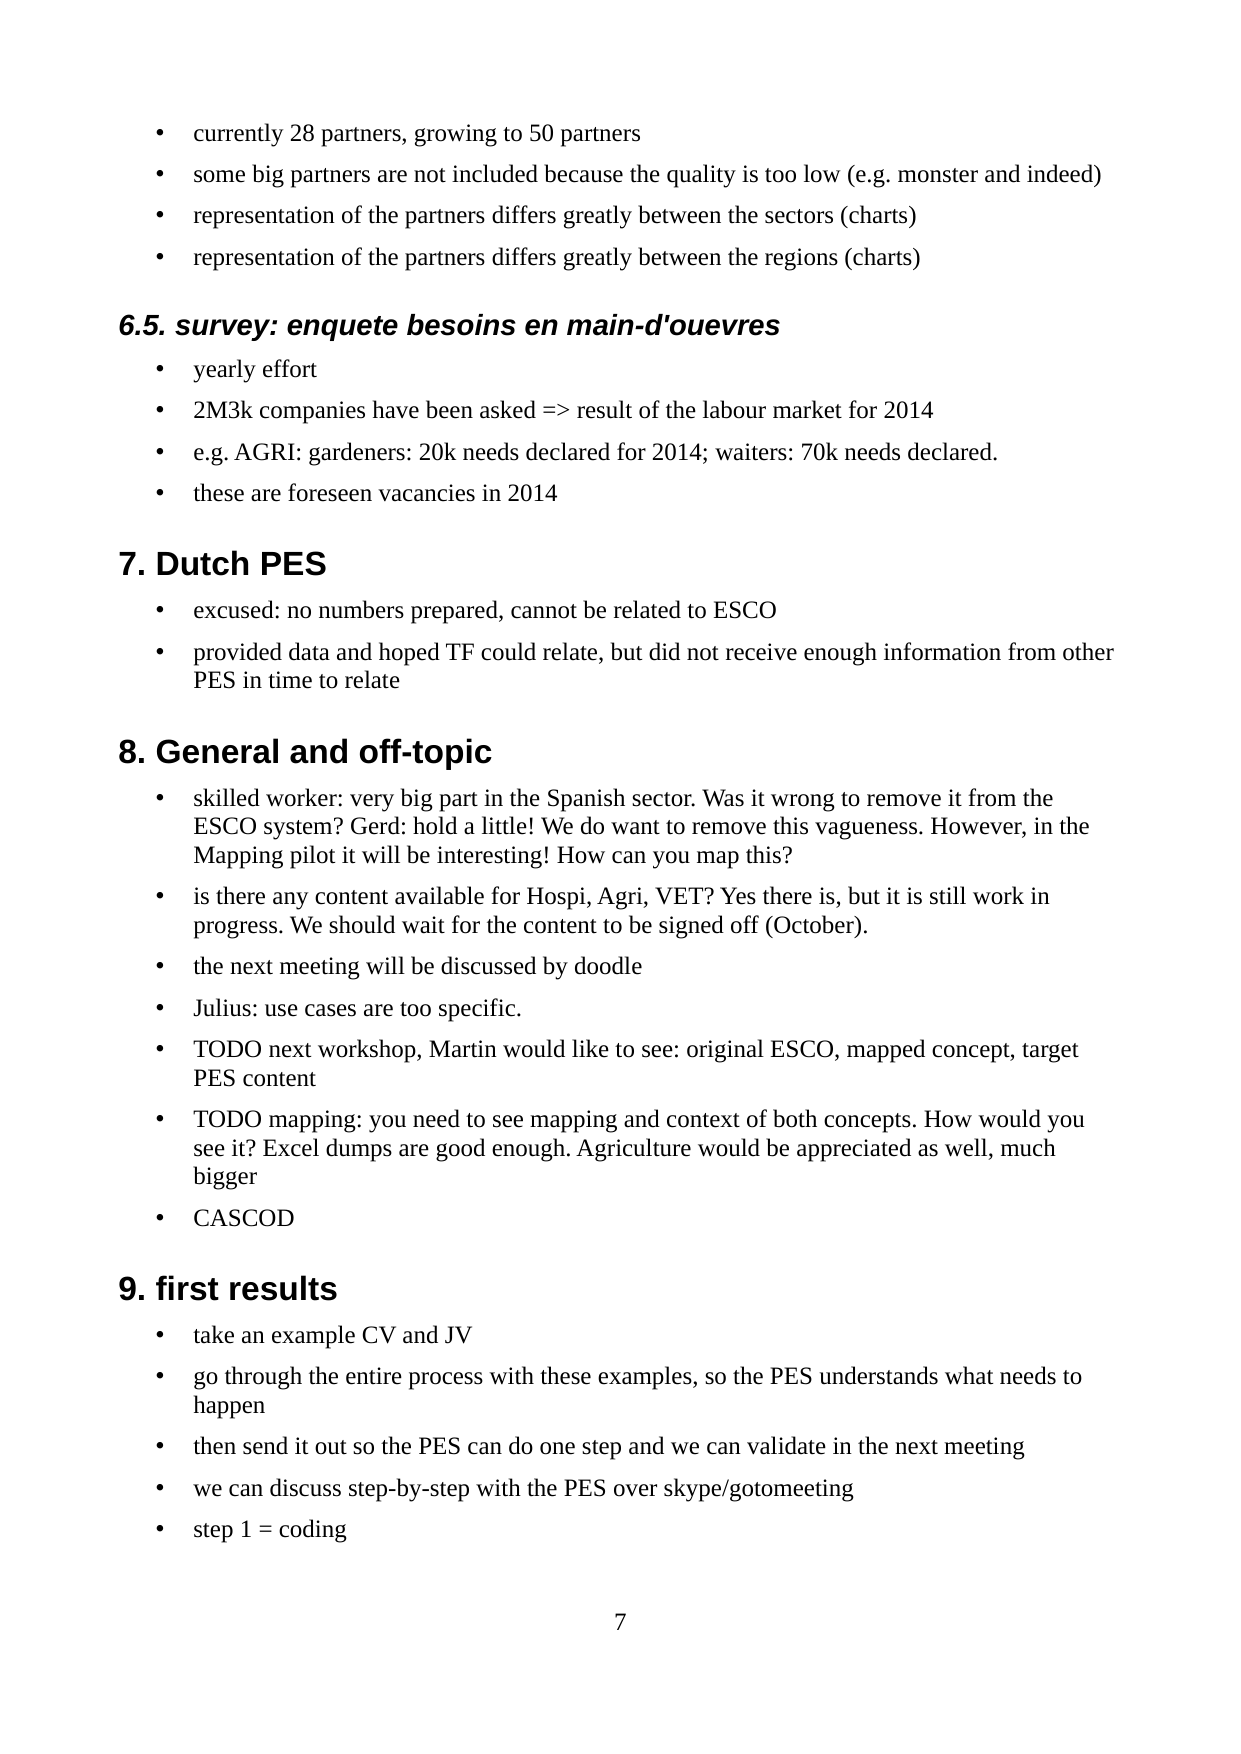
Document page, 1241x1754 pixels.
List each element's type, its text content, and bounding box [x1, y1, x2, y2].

list representation of the partners differs greatly between the regions (charts) [156, 242, 1122, 271]
list then send it out so the PES can do one step and we can validate in the next meeting [156, 1431, 1122, 1460]
list the next meeting will be discussed by doodle [156, 951, 1122, 980]
list e.g. AGRI: gardeners: 20k needs declared for 2014; waiters: 70k needs declared. [156, 437, 1122, 465]
list yearly effort [156, 354, 1122, 383]
subtitle General and off-topic [118, 732, 1122, 770]
subtitle survey: enquete besoins en main-d'ouevres [118, 308, 1122, 342]
subtitle first results [118, 1269, 1122, 1308]
list go through the entire process with these examples, so the PES understands what needs to happen [156, 1361, 1122, 1419]
list currently 28 partners, growing to 50 partners [156, 118, 1122, 147]
list 2M3k companies have been asked => result of the labour market for 2014 [156, 395, 1122, 424]
list step 1 = coding [156, 1514, 1122, 1543]
list we can discuss step-by-step with the PES over skype/gotomeeting [156, 1473, 1122, 1501]
list Julius: use cases are too specific. [156, 993, 1122, 1021]
list provided data and hoped TF could relate, but did not receive enough information from other PES in time to relate [156, 637, 1122, 694]
list is there any content available for Hospi, Agri, VET? Yes there is, but it is still work in progress. We should wait for the content to be signed off (October). [156, 881, 1122, 939]
list skilled worker: very big part in the Spanish sector. Was it wrong to remove it from the ESCO system? Gerd: hold a little! We do want to remove this vagueness. However, in the Mapping pilot it will be interesting! How can you map this? [156, 783, 1122, 869]
list take an example CV and JV [156, 1320, 1122, 1349]
list TODO next workshop, Martin would like to see: original ESCO, mapped concept, target PES content [156, 1034, 1122, 1091]
list CASCOD [156, 1203, 1122, 1231]
subtitle Dutch PES [118, 544, 1122, 583]
list representation of the partners differs greatly between the sectors (charts) [156, 201, 1122, 229]
list some big partners are not included because the quality is too low (e.g. monster and indeed) [156, 159, 1122, 188]
list excused: no numbers prepared, cannot be related to ESCO [156, 595, 1122, 624]
list TODO mapping: you need to see mapping and context of both concepts. How would you see it? Excel dumps are good enough. Agriculture would be appreciated as well, much bigger [156, 1104, 1122, 1190]
list these are foreseen vacancies in 2014 [156, 478, 1122, 507]
